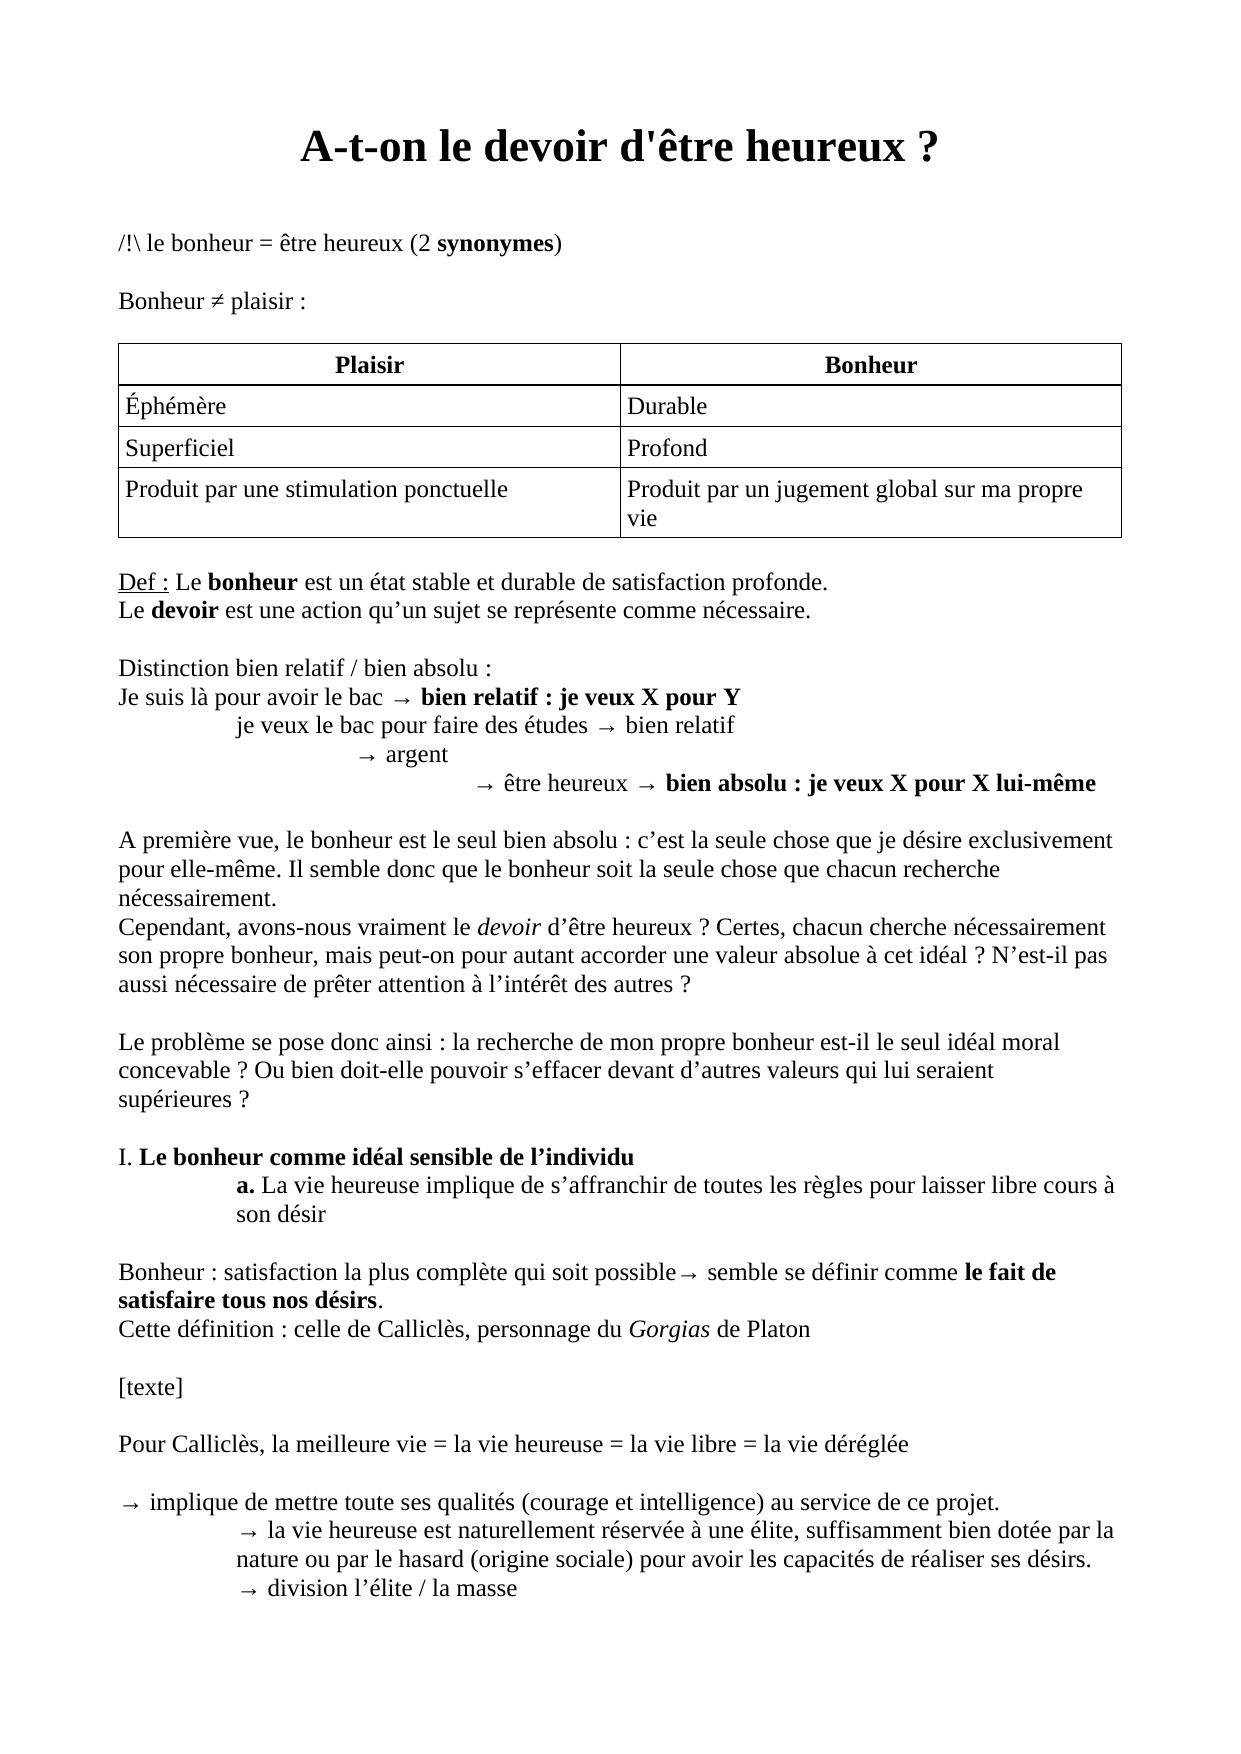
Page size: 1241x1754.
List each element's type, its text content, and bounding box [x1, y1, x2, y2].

table_cell Éphémère [119, 386, 620, 426]
text Le problème se pose donc ainsi : la recherche de mon propre bonheur est-il le seul idéal moral concevable ? Ou bien doit-elle pouvoir s’effacer devant d’autres valeurs qui lui seraient supérieures ? [118, 1027, 1122, 1113]
text Bonheur : satisfaction la plus complète qui soit possible→ semble se définir comme le fait de satisfaire tous nos désirs. [118, 1257, 1122, 1314]
text /!\ le bonheur = être heureux (2 synonymes) [118, 228, 1122, 257]
text Pour Calliclès, la meilleure vie = la vie heureuse = la vie libre = la vie déréglée [118, 1429, 1122, 1458]
text [texte] [118, 1372, 1122, 1401]
table_cell Durable [621, 386, 1121, 426]
text Cette définition : celle de Calliclès, personnage du Gorgias de Platon [118, 1314, 1122, 1343]
table_cell Profond [621, 427, 1121, 467]
text → la vie heureuse est naturellement réservée à une élite, suffisamment bien dotée par la nature ou par le hasard (origine sociale) pour avoir les capacités de réaliser ses désirs. → division l’élite / la masse [236, 1516, 1122, 1602]
text I. Le bonheur comme idéal sensible de l’individu [118, 1142, 1122, 1171]
text Bonheur ≠ plaisir : [118, 286, 1122, 314]
text Cependant, avons-nous vraiment le devoir d’être heureux ? Certes, chacun cherche nécessairement son propre bonheur, mais peut-on pour autant accorder une valeur absolue à cet idéal ? N’est-il pas aussi nécessaire de prêter attention à l’intérêt des autres ? [118, 912, 1122, 998]
table_cell Superficiel [119, 427, 620, 467]
text → argent [354, 739, 1122, 768]
table_cell Produit par un jugement global sur ma propre vie [621, 468, 1121, 537]
text Def : Le bonheur est un état stable et durable de satisfaction profonde. [118, 567, 1122, 596]
text → implique de mettre toute ses qualités (courage et intelligence) au service de ce projet. [118, 1487, 1122, 1516]
text Le devoir est une action qu’un sujet se représente comme nécessaire. [118, 596, 1122, 624]
table_header Plaisir [119, 344, 620, 384]
text A première vue, le bonheur est le seul bien absolu : c’est la seule chose que je désire exclusivement pour elle-même. Il semble donc que le bonheur soit la seule chose que chacun recherche nécessairement. [118, 826, 1122, 912]
text A-t-on le devoir d'être heureux ? [118, 118, 1122, 171]
text Distinction bien relatif / bien absolu : [118, 653, 1122, 682]
text Je suis là pour avoir le bac → bien relatif : je veux X pour Y [118, 682, 1122, 711]
table_cell Produit par une stimulation ponctuelle [119, 468, 620, 537]
table_header Bonheur [621, 344, 1121, 384]
text je veux le bac pour faire des études → bien relatif [236, 711, 1122, 739]
text a. La vie heureuse implique de s’affranchir de toutes les règles pour laisser libre cours à son désir [236, 1171, 1122, 1228]
text → être heureux → bien absolu : je veux X pour X lui-même [472, 768, 1122, 797]
